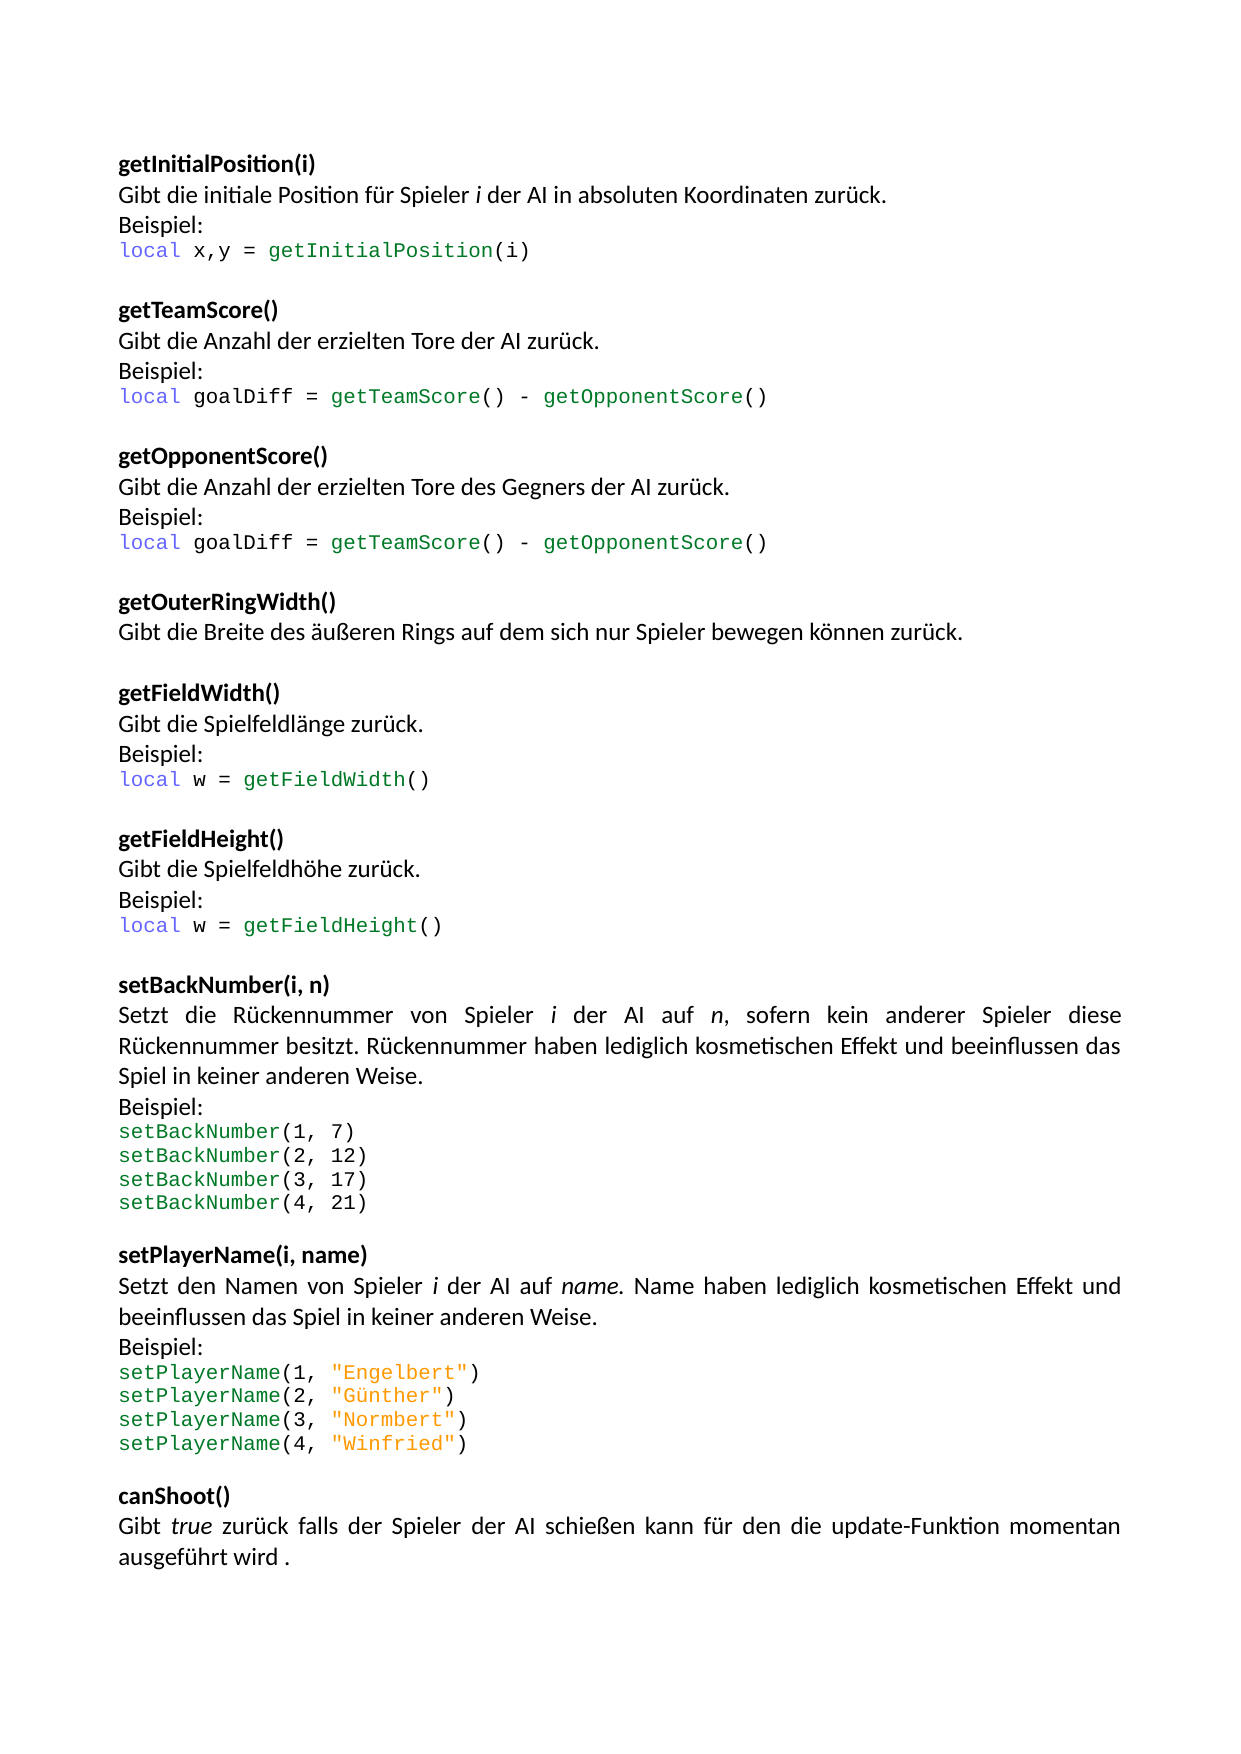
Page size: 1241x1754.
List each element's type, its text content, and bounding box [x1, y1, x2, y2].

text getInitialPosition(i) [118, 149, 1122, 179]
text getFieldHeight() [118, 823, 1122, 854]
text getTeamScore() [118, 294, 1122, 325]
text local w = getFieldWidth() [118, 769, 1122, 793]
text Gibt die Spielfeldhöhe zurück. [118, 854, 1122, 884]
text setBackNumber(4, 21) [118, 1192, 1122, 1216]
text Beispiel: [118, 884, 1122, 915]
text Beispiel: [118, 210, 1122, 240]
text canShoot() [118, 1480, 1122, 1511]
text Gibt true zurück falls der Spieler der AI schießen kann für den die update-Funktion momentan ausgeführt wird . [118, 1511, 1122, 1572]
text setBackNumber(1, 7) [118, 1121, 1122, 1145]
text local goalDiff = getTeamScore() - getOpponentScore() [118, 386, 1122, 409]
text Beispiel: [118, 1331, 1122, 1362]
text Beispiel: [118, 738, 1122, 769]
text Gibt die Anzahl der erzielten Tore des Gegners der AI zurück. [118, 471, 1122, 501]
text Setzt die Rückennummer von Spieler i der AI auf n, sofern kein anderer Spieler diese Rückennummer besitzt. Rückennummer haben lediglich kosmetischen Effekt und beeinflussen das Spiel in keiner anderen Weise. [118, 999, 1122, 1091]
text setBackNumber(2, 12) [118, 1145, 1122, 1169]
text getOuterRingWidth() [118, 586, 1122, 616]
text setPlayerName(i, name) [118, 1240, 1122, 1270]
text local w = getFieldHeight() [118, 915, 1122, 938]
text setBackNumber(3, 17) [118, 1169, 1122, 1192]
text getOpponentScore() [118, 440, 1122, 471]
text setPlayerName(1, "Engelbert") [118, 1362, 1122, 1385]
text getFieldWidth() [118, 677, 1122, 708]
text setPlayerName(4, "Winfried") [118, 1433, 1122, 1456]
text setBackNumber(i, n) [118, 969, 1122, 999]
text local x,y = getInitialPosition(i) [118, 240, 1122, 264]
text Gibt die Breite des äußeren Rings auf dem sich nur Spieler bewegen können zurück. [118, 616, 1122, 647]
text Beispiel: [118, 1091, 1122, 1121]
text Setzt den Namen von Spieler i der AI auf name. Name haben lediglich kosmetischen Effekt und beeinflussen das Spiel in keiner anderen Weise. [118, 1270, 1122, 1331]
text Gibt die Spielfeldlänge zurück. [118, 708, 1122, 738]
text Gibt die initiale Position für Spieler i der AI in absoluten Koordinaten zurück. [118, 179, 1122, 210]
text local goalDiff = getTeamScore() - getOpponentScore() [118, 532, 1122, 555]
text Beispiel: [118, 355, 1122, 386]
text setPlayerName(3, "Normbert") [118, 1409, 1122, 1433]
text Gibt die Anzahl der erzielten Tore der AI zurück. [118, 325, 1122, 355]
text Beispiel: [118, 501, 1122, 532]
text setPlayerName(2, "Günther") [118, 1385, 1122, 1409]
